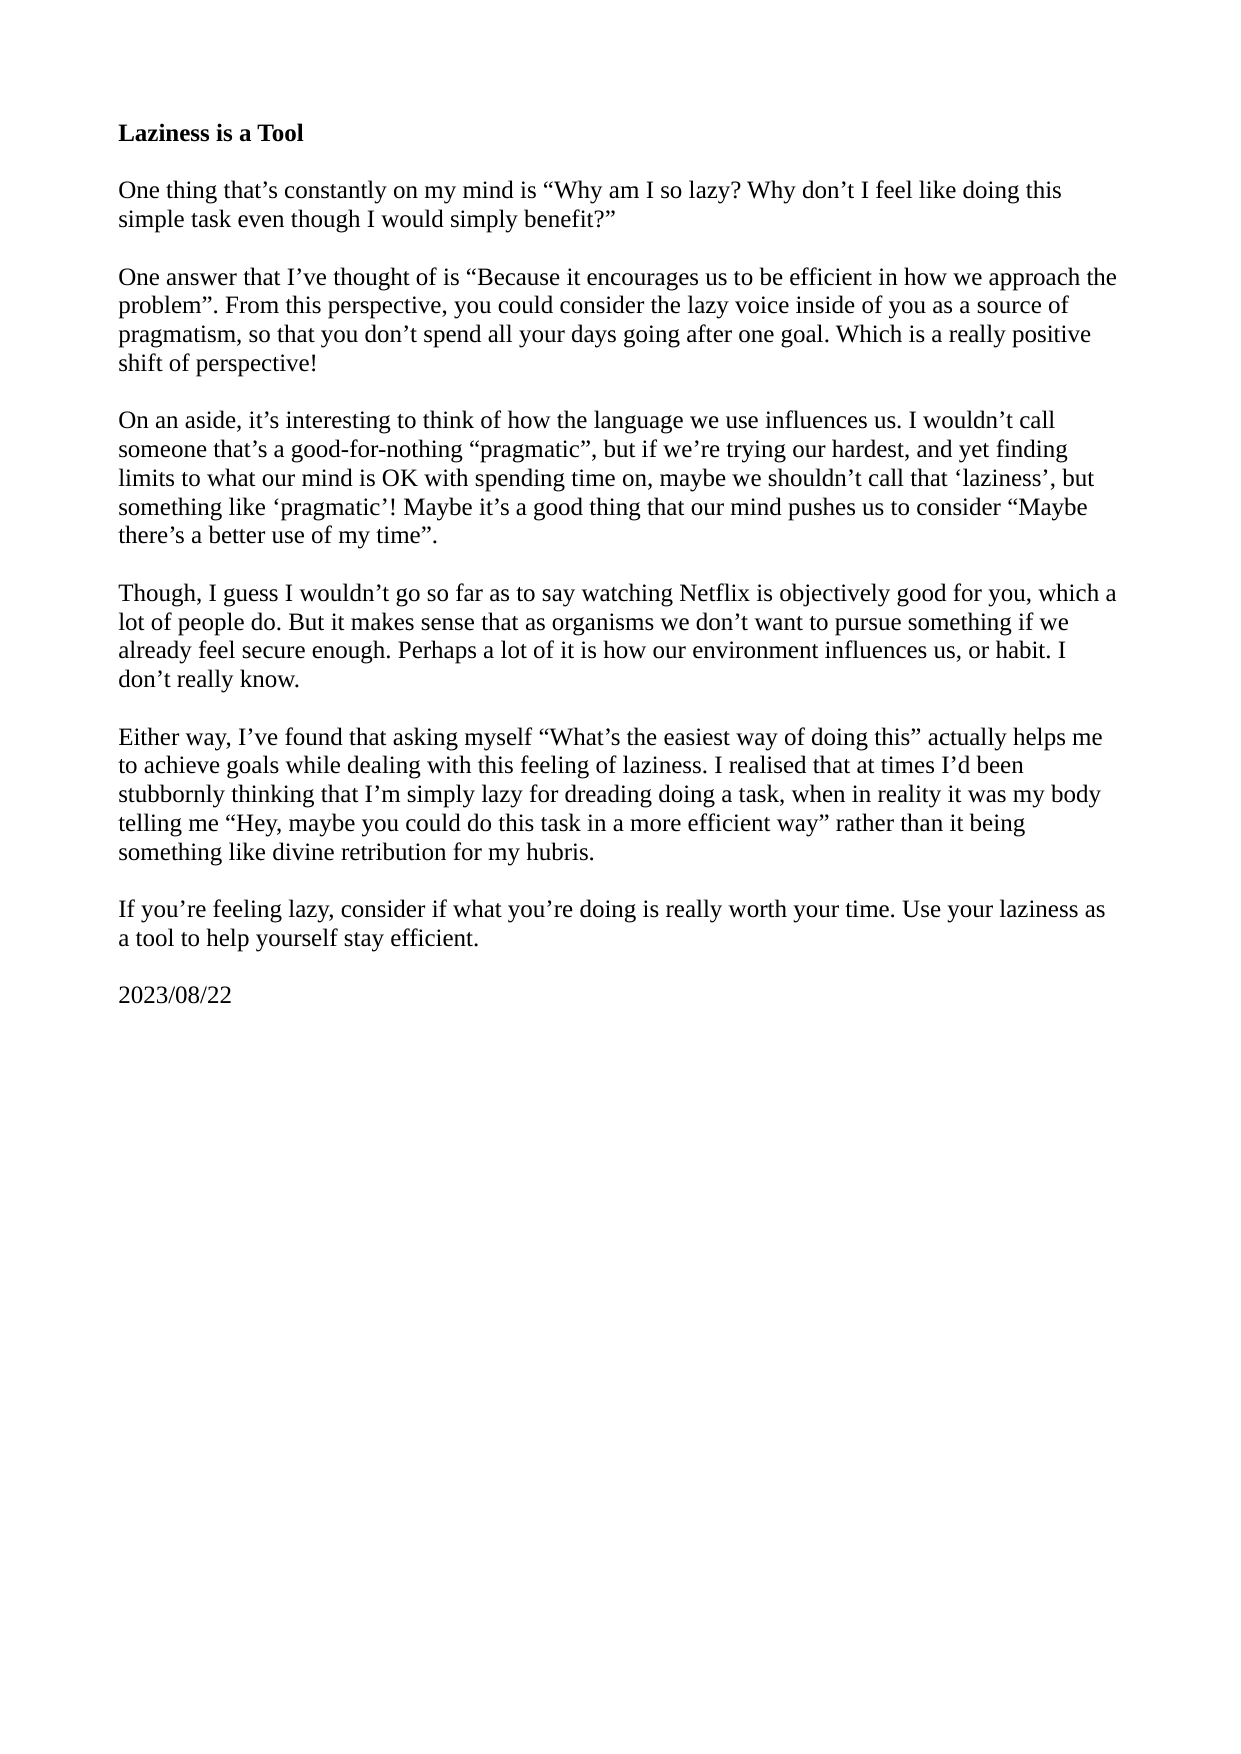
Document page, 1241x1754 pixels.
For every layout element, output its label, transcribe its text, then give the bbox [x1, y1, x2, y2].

text On an aside, it’s interesting to think of how the language we use influences us. I wouldn’t call someone that’s a good-for-nothing “pragmatic”, but if we’re trying our hardest, and yet finding limits to what our mind is OK with spending time on, maybe we shouldn’t call that ‘laziness’, but something like ‘pragmatic’! Maybe it’s a good thing that our mind pushes us to consider “Maybe there’s a better use of my time”. [118, 406, 1122, 549]
text Either way, I’ve found that asking myself “What’s the easiest way of doing this” actually helps me to achieve goals while dealing with this feeling of laziness. I realised that at times I’d been stubbornly thinking that I’m simply lazy for dreading doing a task, when in reality it was my body telling me “Hey, maybe you could do this task in a more efficient way” rather than it being something like divine retribution for my hubris. [118, 722, 1122, 866]
text One answer that I’ve thought of is “Because it encourages us to be efficient in how we approach the problem”. From this perspective, you could consider the lazy voice inside of you as a source of pragmatism, so that you don’t spend all your days going after one goal. Which is a really positive shift of perspective! [118, 262, 1122, 377]
text Though, I guess I wouldn’t go so far as to say watching Netflix is objectively good for you, which a lot of people do. But it makes sense that as organisms we don’t want to pursue something if we already feel secure enough. Perhaps a lot of it is how our environment influences us, or habit. I don’t really know. [118, 578, 1122, 693]
text One thing that’s constantly on my mind is “Why am I so lazy? Why don’t I feel like doing this simple task even though I would simply benefit?” [118, 176, 1122, 233]
text Laziness is a Tool [118, 118, 1122, 147]
text If you’re feeling lazy, consider if what you’re doing is really worth your time. Use your laziness as a tool to help yourself stay efficient. [118, 894, 1122, 952]
text 2023/08/22 [118, 981, 1122, 1009]
